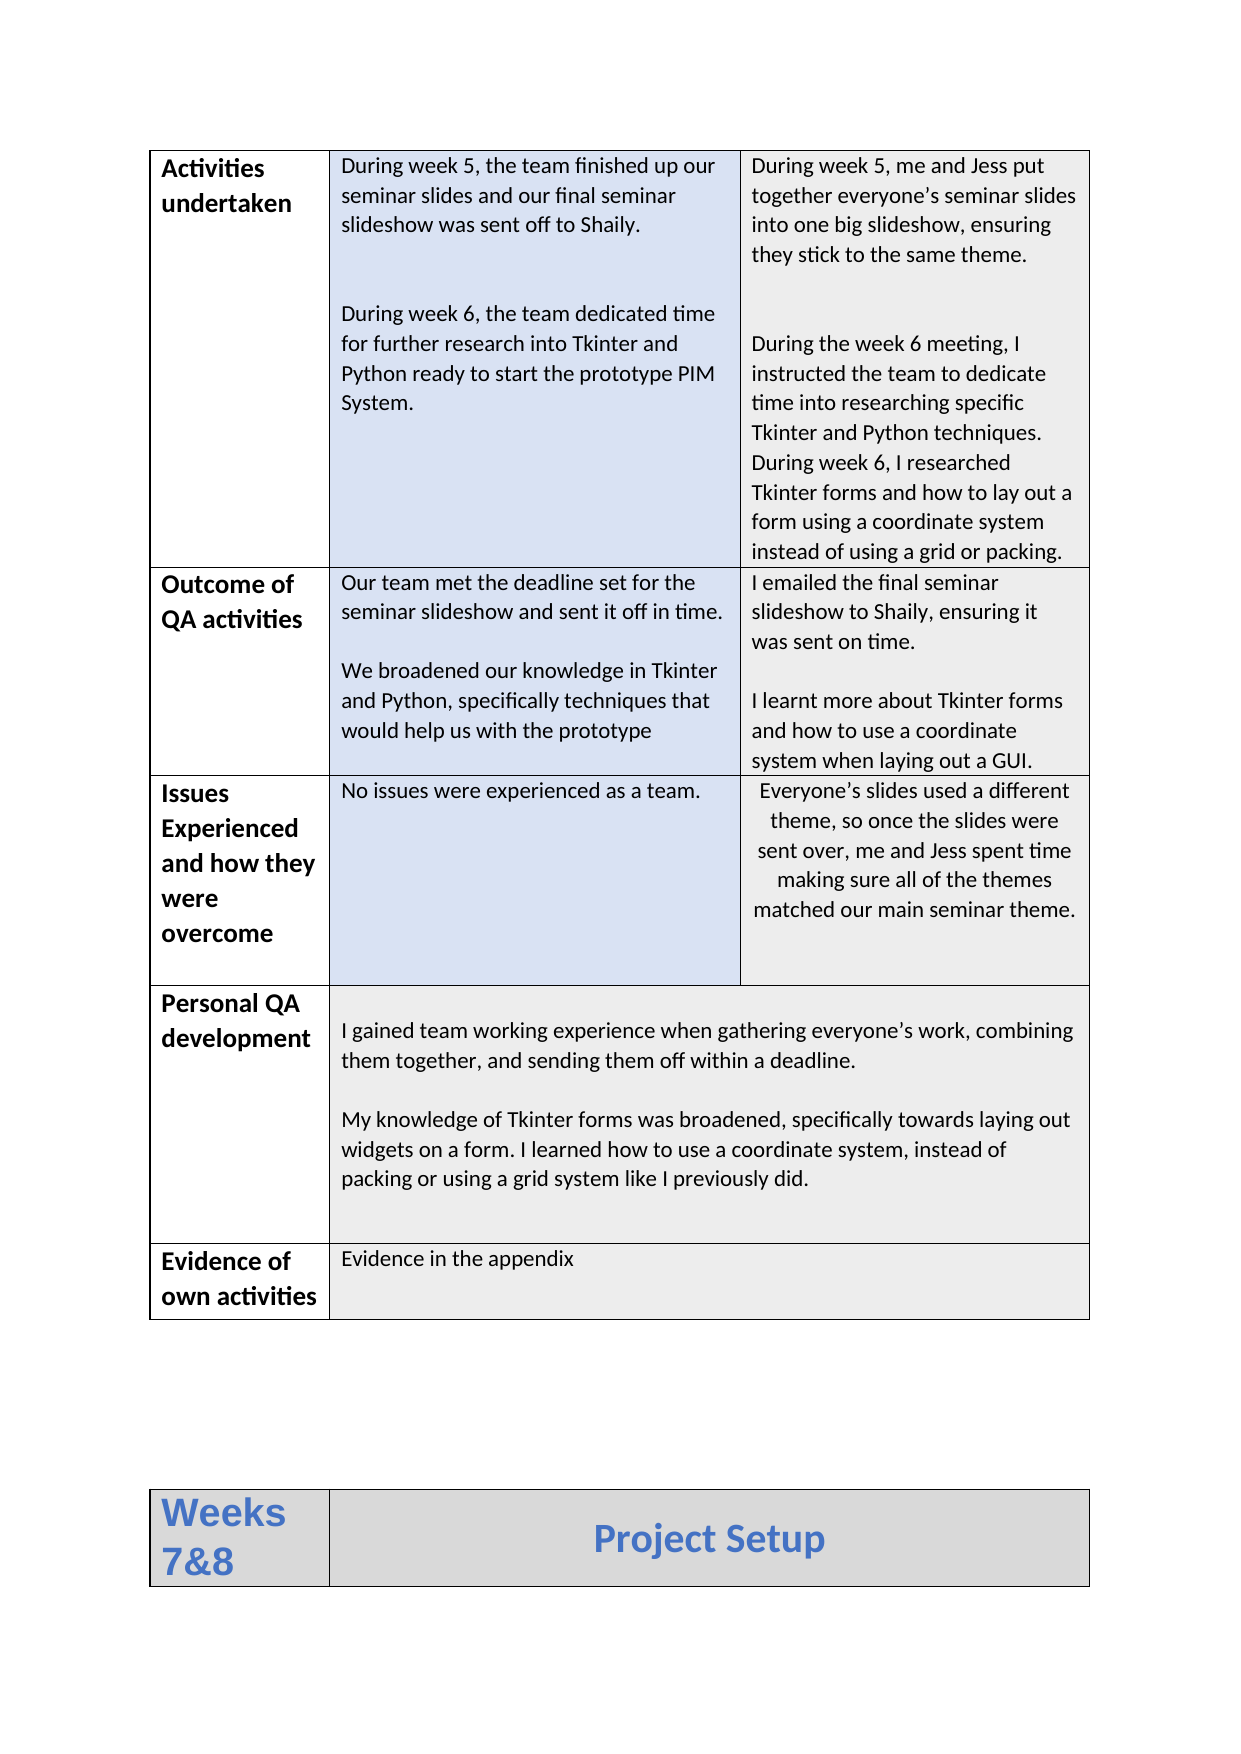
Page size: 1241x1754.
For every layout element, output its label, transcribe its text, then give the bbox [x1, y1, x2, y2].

table_header Weeks 7&8 [151, 1490, 329, 1586]
table_cell Everyone’s slides used a different theme, so once the slides were sent over, me and Jess spent time making sure all of the themes matched our main seminar theme. [741, 776, 1089, 985]
table_cell I emailed the final seminar slideshow to Shaily, ensuring it was sent on time. I learnt more about Tkinter forms and how to use a coordinate system when laying out a GUI. [741, 568, 1089, 775]
table_header Project Setup [330, 1490, 1089, 1586]
table_cell Our team met the deadline set for the seminar slideshow and sent it off in time. We broadened our knowledge in Tkinter and Python, specifically techniques that would help us with the prototype [330, 568, 740, 775]
table_cell During week 5, the team finished up our seminar slides and our final seminar slideshow was sent off to Shaily. During week 6, the team dedicated time for further research into Tkinter and Python ready to start the prototype PIM System. [330, 151, 740, 567]
table_cell Activities undertaken [151, 151, 329, 567]
table_cell Issues Experienced and how they were overcome [151, 776, 329, 985]
table_cell No issues were experienced as a team. [330, 776, 740, 985]
table_cell During week 5, me and Jess put together everyone’s seminar slides into one big slideshow, ensuring they stick to the same theme. During the week 6 meeting, I instructed the team to dedicate time into researching specific Tkinter and Python techniques. During week 6, I researched Tkinter forms and how to lay out a form using a coordinate system instead of using a grid or packing. [741, 151, 1089, 567]
table_cell Personal QA development [151, 986, 329, 1243]
table_cell Outcome of QA activities [151, 568, 329, 775]
table_cell I gained team working experience when gathering everyone’s work, combining them together, and sending them off within a deadline. My knowledge of Tkinter forms was broadened, specifically towards laying out widgets on a form. I learned how to use a coordinate system, instead of packing or using a grid system like I previously did. [330, 986, 1089, 1243]
table_cell Evidence in the appendix [330, 1244, 1089, 1319]
table_cell Evidence of own activities [151, 1244, 329, 1319]
